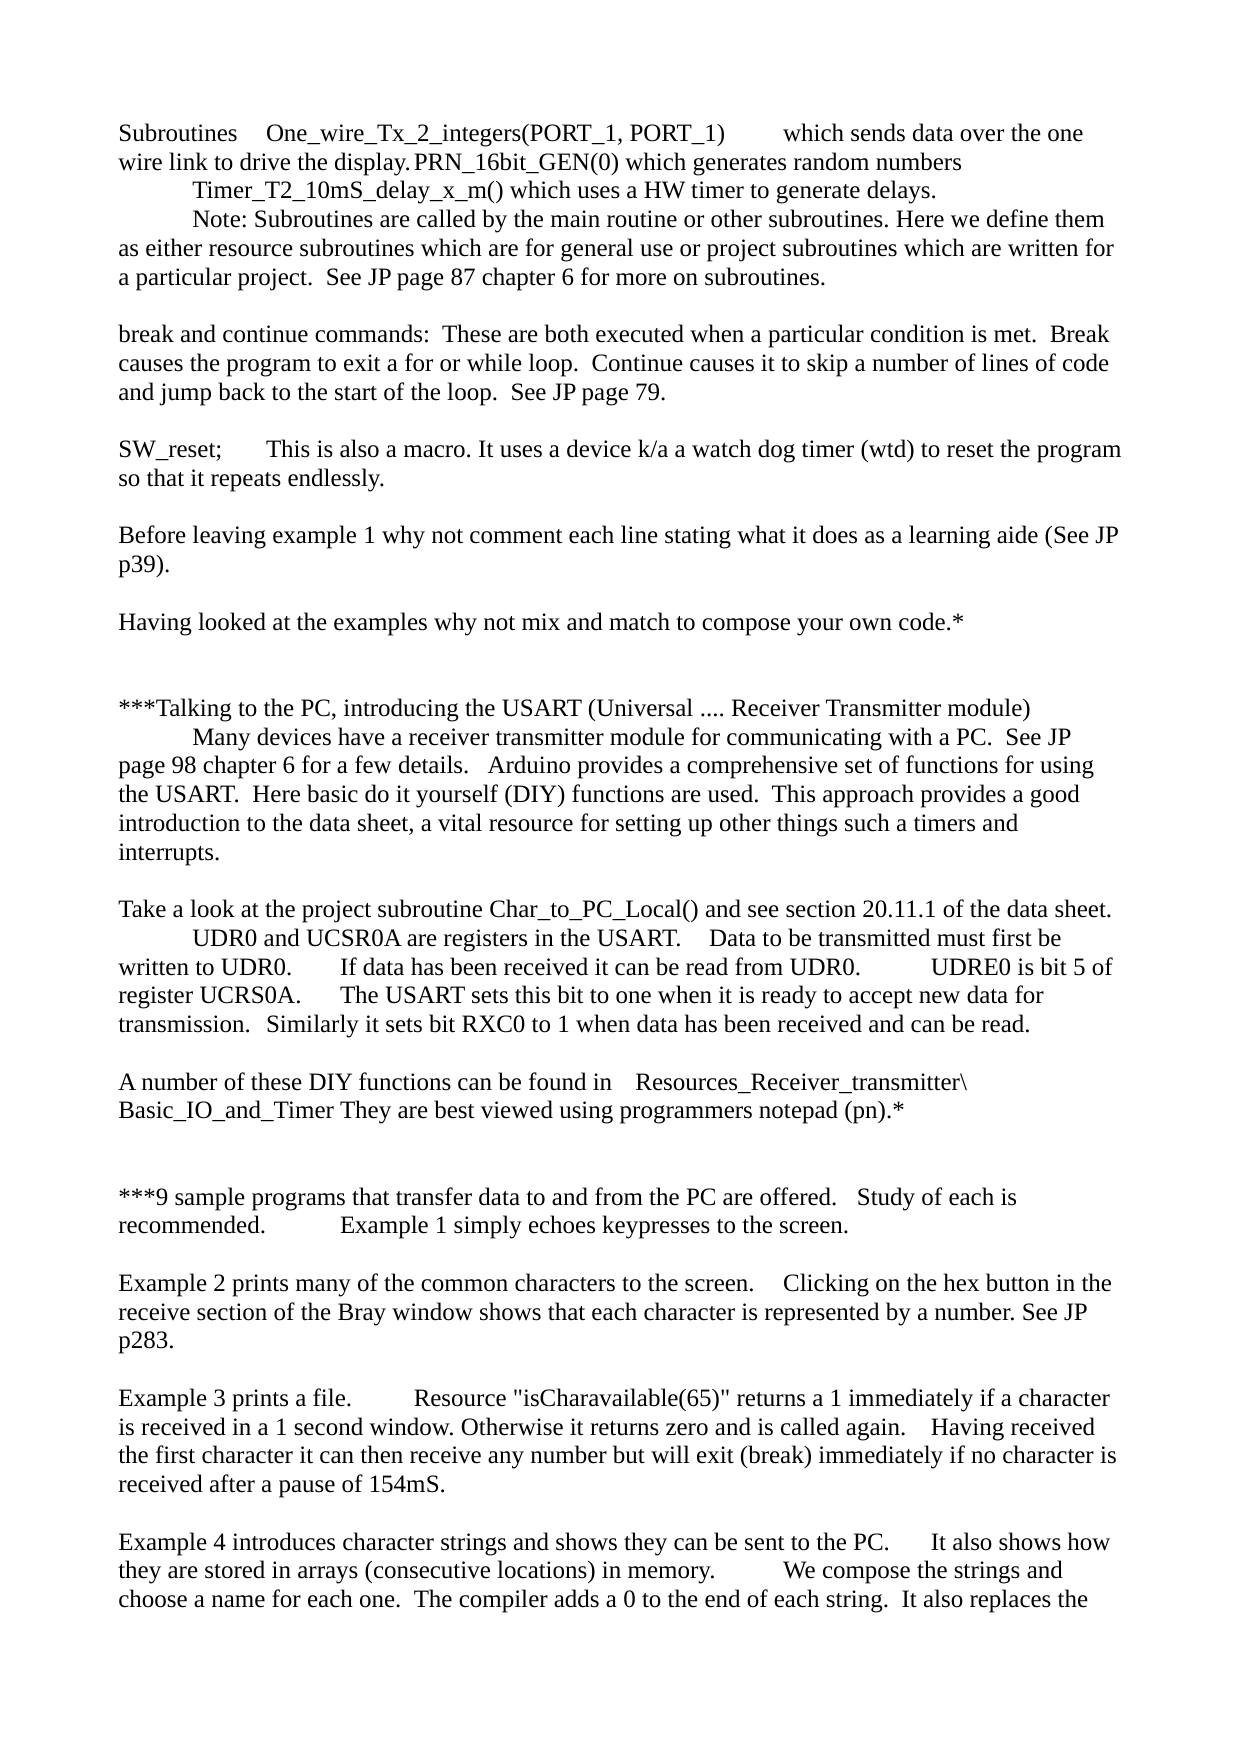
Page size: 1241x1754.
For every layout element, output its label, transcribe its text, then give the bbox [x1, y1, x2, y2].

text Before leaving example 1 why not comment each line stating what it does as a learning aide (See JP p39). [118, 521, 1122, 578]
text Having looked at the examples why not mix and match to compose your own code.* [118, 607, 1122, 636]
text ***9 sample programs that transfer data to and from the PC are offered. Study of each is recommended. Example 1 simply echoes keypresses to the screen. [118, 1182, 1122, 1239]
text SW_reset; This is also a macro. It uses a device k/a a watch dog timer (wtd) to reset the program so that it repeats endlessly. [118, 434, 1122, 492]
text Subroutines One_wire_Tx_2_integers(PORT_1, PORT_1) which sends data over the one wire link to drive the display. PRN_16bit_GEN(0) which generates random numbers Timer_T2_10mS_delay_x_m() which uses a HW timer to generate delays. Note: Subroutines are called by the main routine or other subroutines. Here we define them as either resource subroutines which are for general use or project subroutines which are written for a particular project. See JP page 87 chapter 6 for more on subroutines. [118, 118, 1122, 291]
text Example 4 introduces character strings and shows they can be sent to the PC. It also shows how they are stored in arrays (consecutive locations) in memory. We compose the strings and choose a name for each one. The compiler adds a 0 to the end of each string. It also replaces the [118, 1527, 1122, 1613]
text break and continue commands: These are both executed when a particular condition is met. Break causes the program to exit a for or while loop. Continue causes it to skip a number of lines of code and jump back to the start of the loop. See JP page 79. [118, 319, 1122, 406]
text ***Talking to the PC, introducing the USART (Universal .... Receiver Transmitter module) Many devices have a receiver transmitter module for communicating with a PC. See JP page 98 chapter 6 for a few details. Arduino provides a comprehensive set of functions for using the USART. Here basic do it yourself (DIY) functions are used. This approach provides a good introduction to the data sheet, a vital resource for setting up other things such a timers and interrupts. [118, 693, 1122, 866]
text Example 3 prints a file. Resource "isCharavailable(65)" returns a 1 immediately if a character is received in a 1 second window. Otherwise it returns zero and is called again. Having received the first character it can then receive any number but will exit (break) immediately if no character is received after a pause of 154mS. [118, 1383, 1122, 1498]
text Example 2 prints many of the common characters to the screen. Clicking on the hex button in the receive section of the Bray window shows that each character is represented by a number. See JP p283. [118, 1268, 1122, 1354]
text A number of these DIY functions can be found in Resources_Receiver_transmitter\Basic_IO_and_Timer They are best viewed using programmers notepad (pn).* [118, 1067, 1122, 1124]
text Take a look at the project subroutine Char_to_PC_Local() and see section 20.11.1 of the data sheet. UDR0 and UCSR0A are registers in the USART. Data to be transmitted must first be written to UDR0. If data has been received it can be read from UDR0. UDRE0 is bit 5 of register UCRS0A. The USART sets this bit to one when it is ready to accept new data for transmission. Similarly it sets bit RXC0 to 1 when data has been received and can be read. [118, 894, 1122, 1038]
